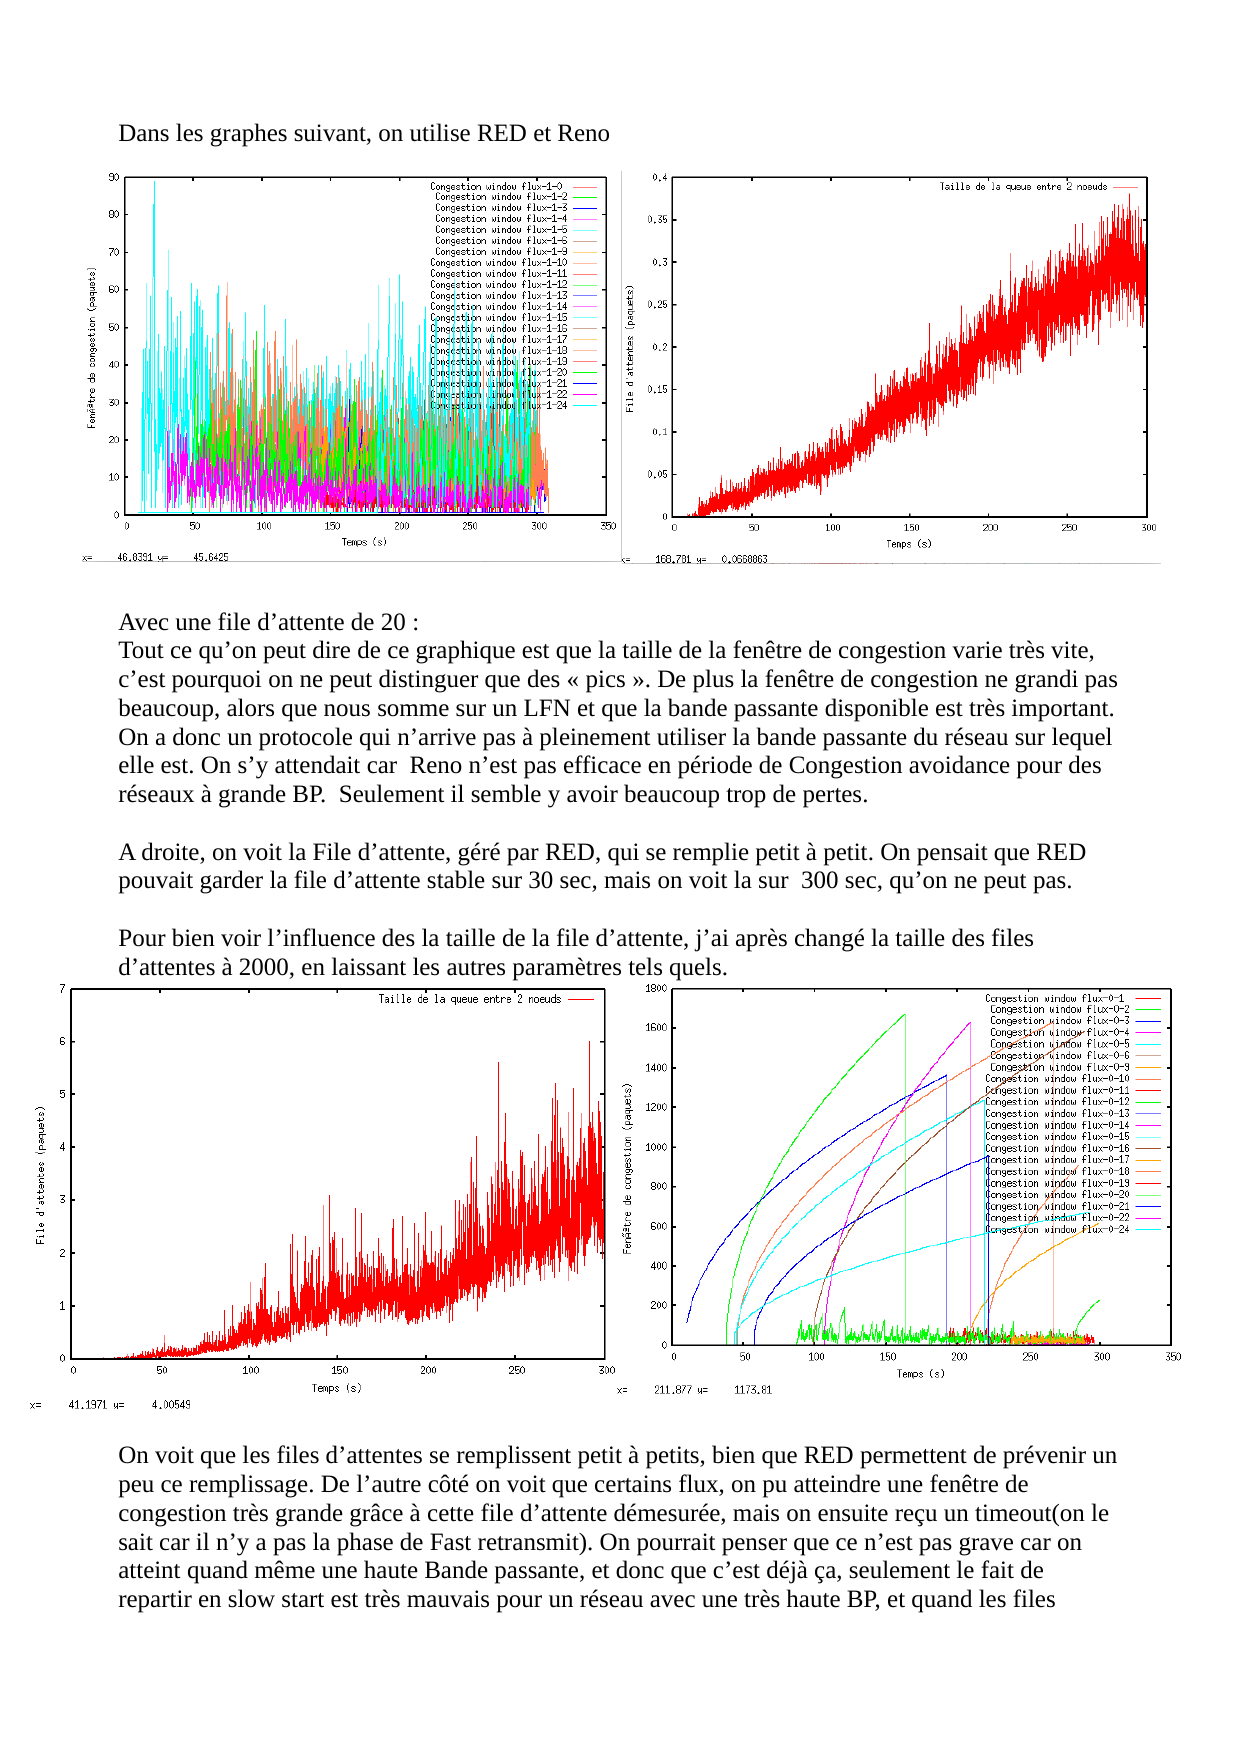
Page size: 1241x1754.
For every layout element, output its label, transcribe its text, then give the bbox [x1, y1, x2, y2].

text A droite, on voit la File d’attente, géré par RED, qui se remplie petit à petit. On pensait que RED pouvait garder la file d’attente stable sur 30 sec, mais on voit la sur 300 sec, qu’on ne peut pas. [118, 837, 1122, 894]
picture [30, 981, 1185, 1409]
text Avec une file d’attente de 20 : [118, 607, 1122, 636]
text Tout ce qu’on peut dire de ce graphique est que la taille de la fenêtre de congestion varie très vite, c’est pourquoi on ne peut distinguer que des « pics ». De plus la fenêtre de congestion ne grandi pas beaucoup, alors que nous somme sur un LFN et que la bande passante disponible est très important. On a donc un protocole qui n’arrive pas à pleinement utiliser la bande passante du réseau sur lequel elle est. On s’y attendait car Reno n’est pas efficace en période de Congestion avoidance pour des réseaux à grande BP. Seulement il semble y avoir beaucoup trop de pertes. [118, 636, 1122, 808]
text Pour bien voir l’influence des la taille de la file d’attente, j’ai après changé la taille des files d’attentes à 2000, en laissant les autres paramètres tels quels. [118, 923, 1122, 981]
text On voit que les files d’attentes se remplissent petit à petits, bien que RED permettent de prévenir un peu ce remplissage. De l’autre côté on voit que certains flux, on pu atteindre une fenêtre de congestion très grande grâce à cette file d’attente démesurée, mais on ensuite reçu un timeout(on le sait car il n’y a pas la phase de Fast retransmit). On pourrait penser que ce n’est pas grave car on atteint quand même une haute Bande passante, et donc que c’est déjà ça, seulement le fait de repartir en slow start est très mauvais pour un réseau avec une très haute BP, et quand les files [118, 1441, 1122, 1613]
text Dans les graphes suivant, on utilise RED et Reno [118, 118, 1122, 147]
picture [82, 171, 1161, 564]
